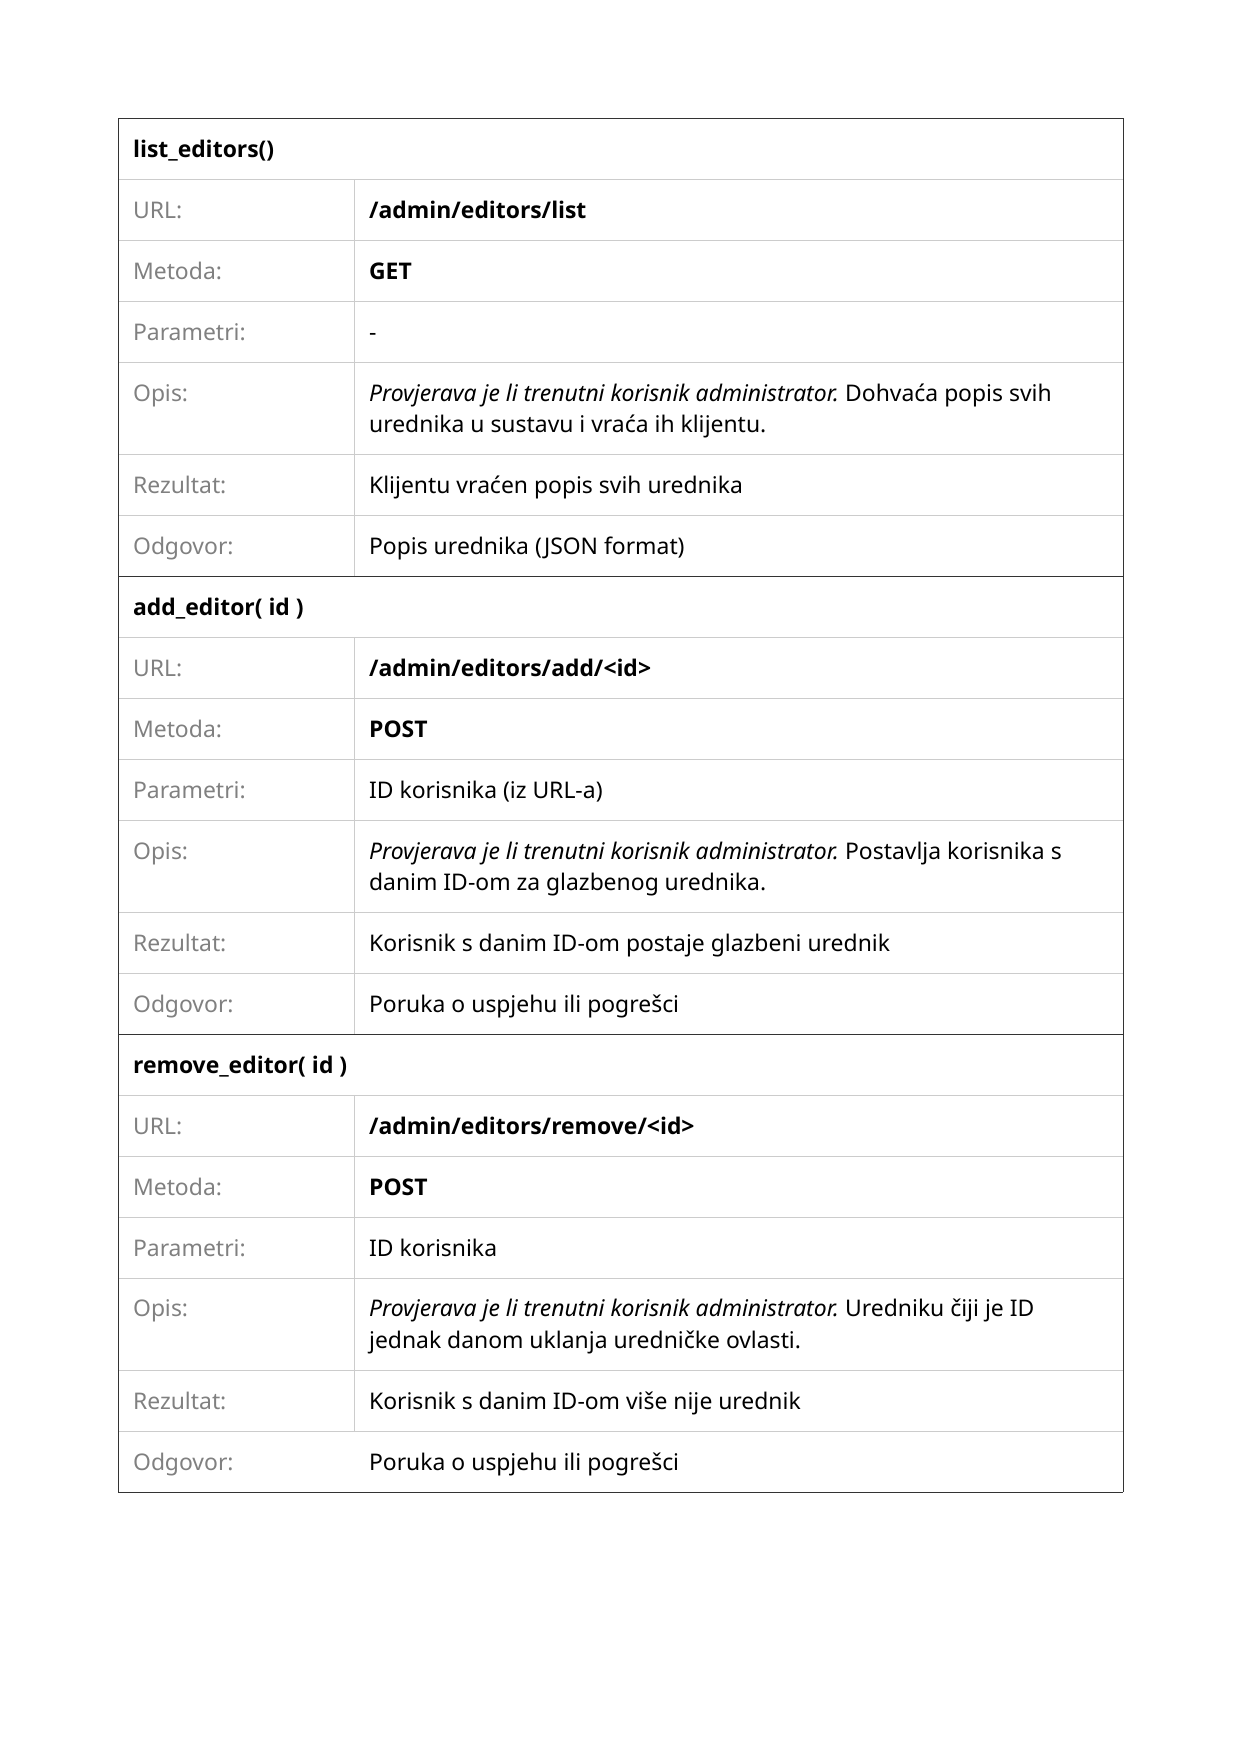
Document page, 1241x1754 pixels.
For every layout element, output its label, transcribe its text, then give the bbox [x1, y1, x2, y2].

table_cell POST [355, 699, 1123, 759]
table_cell Opis: [119, 1279, 354, 1370]
table_cell Odgovor: [119, 974, 354, 1034]
table_cell Opis: [119, 821, 354, 912]
table_cell Korisnik s danim ID-om postaje glazbeni urednik [355, 913, 1123, 973]
table_cell add_editor( id ) [119, 577, 1123, 637]
table_cell URL: [119, 1096, 354, 1156]
table_cell Poruka o uspjehu ili pogrešci [354, 1432, 1123, 1492]
table_cell Parametri: [119, 760, 354, 820]
table_cell ID korisnika [355, 1218, 1123, 1277]
table_cell Parametri: [119, 1218, 354, 1277]
table_cell Opis: [119, 363, 354, 454]
table_cell Provjerava je li trenutni korisnik administrator. Postavlja korisnika s danim ID-om za glazbenog urednika. [355, 821, 1123, 912]
table_cell GET [355, 241, 1123, 301]
table_cell URL: [119, 638, 354, 698]
table_cell Poruka o uspjehu ili pogrešci [355, 974, 1123, 1034]
table_cell Metoda: [119, 241, 354, 301]
table_cell URL: [119, 180, 354, 240]
table_cell Parametri: [119, 302, 354, 362]
table_cell Rezultat: [119, 1371, 354, 1431]
table_cell Odgovor: [119, 1432, 354, 1492]
table_cell Provjerava je li trenutni korisnik administrator. Dohvaća popis svih urednika u sustavu i vraća ih klijentu. [355, 363, 1123, 454]
table_cell Odgovor: [119, 516, 354, 576]
table_cell Korisnik s danim ID-om više nije urednik [355, 1371, 1123, 1431]
table_cell ID korisnika (iz URL-a) [355, 760, 1123, 820]
table_cell - [355, 302, 1123, 362]
table_cell Rezultat: [119, 913, 354, 973]
table_cell Popis urednika (JSON format) [355, 516, 1123, 576]
table_cell Metoda: [119, 699, 354, 759]
table_cell /admin/editors/add/<id> [355, 638, 1123, 698]
table_cell Metoda: [119, 1157, 354, 1217]
table_cell remove_editor( id ) [119, 1035, 1123, 1095]
table_cell Klijentu vraćen popis svih urednika [355, 455, 1123, 515]
table_cell /admin/editors/remove/<id> [355, 1096, 1123, 1156]
table_cell list_editors() [119, 119, 1123, 179]
table_cell Rezultat: [119, 455, 354, 515]
table_cell Provjerava je li trenutni korisnik administrator. Uredniku čiji je ID jednak danom uklanja uredničke ovlasti. [355, 1279, 1123, 1370]
table_cell /admin/editors/list [355, 180, 1123, 240]
table_cell POST [355, 1157, 1123, 1217]
